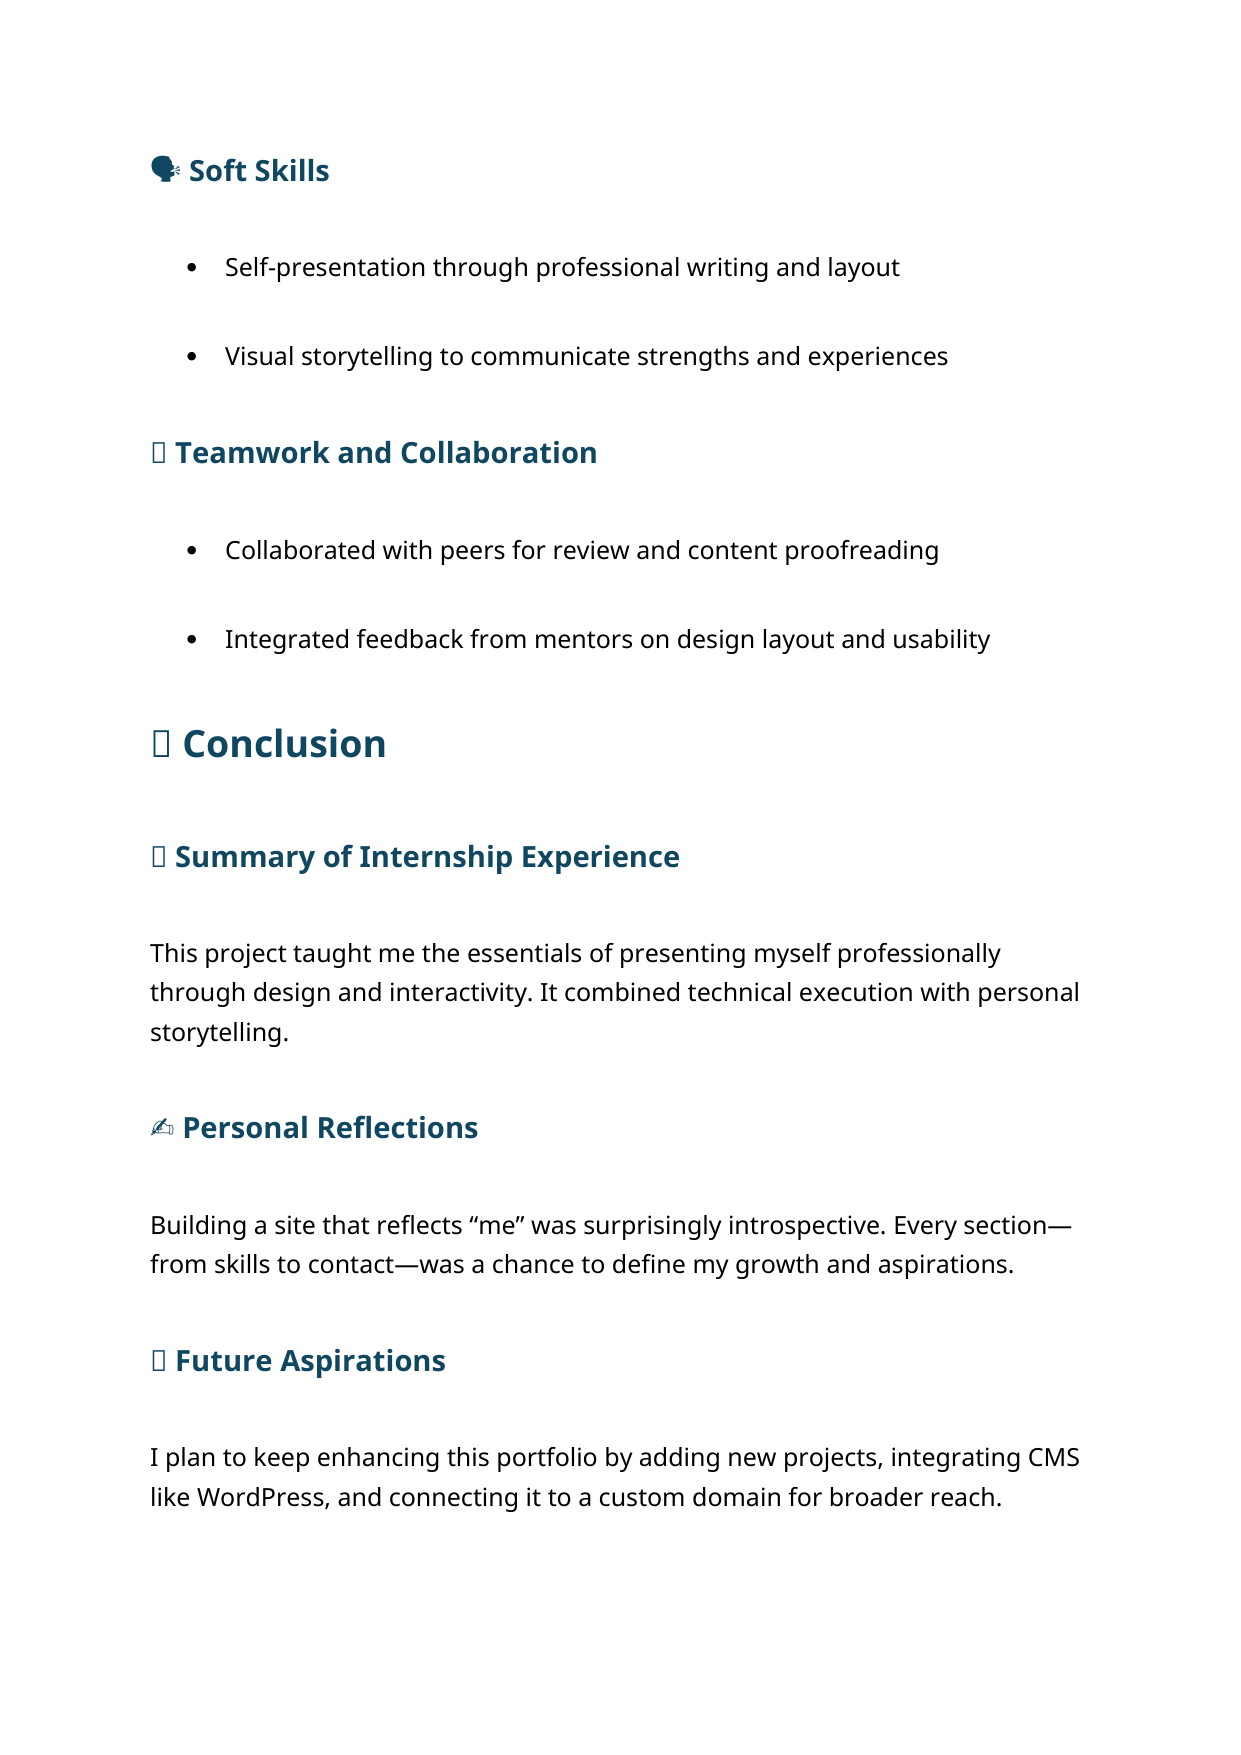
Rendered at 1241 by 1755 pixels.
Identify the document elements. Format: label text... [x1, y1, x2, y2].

text This project taught me the essentials of presenting myself professionally through design and interactivity. It combined technical execution with personal storytelling. [150, 936, 1090, 1048]
text Building a site that reflects “me” was surprisingly introspective. Every section—from skills to contact—was a chance to define my growth and aspirations. [150, 1207, 1090, 1281]
subtitle 🧭 Summary of Internship Experience [150, 836, 1090, 876]
subtitle 📝 Conclusion [150, 717, 1090, 768]
list Self-presentation through professional writing and layout [187, 250, 1090, 284]
subtitle 🗣️ Soft Skills [150, 150, 1090, 190]
text I plan to keep enhancing this portfolio by adding new projects, integrating CMS like WordPress, and connecting it to a custom domain for broader reach. [150, 1440, 1090, 1513]
subtitle ✍️ Personal Reflections [150, 1108, 1090, 1147]
subtitle 🌟 Future Aspirations [150, 1340, 1090, 1380]
list Collaborated with peers for review and content proofreading [187, 532, 1090, 566]
subtitle 🤝 Teamwork and Collaboration [150, 432, 1090, 472]
list Visual storytelling to communicate strengths and experiences [187, 339, 1090, 373]
list Integrated feedback from mentors on design layout and usability [187, 622, 1090, 656]
